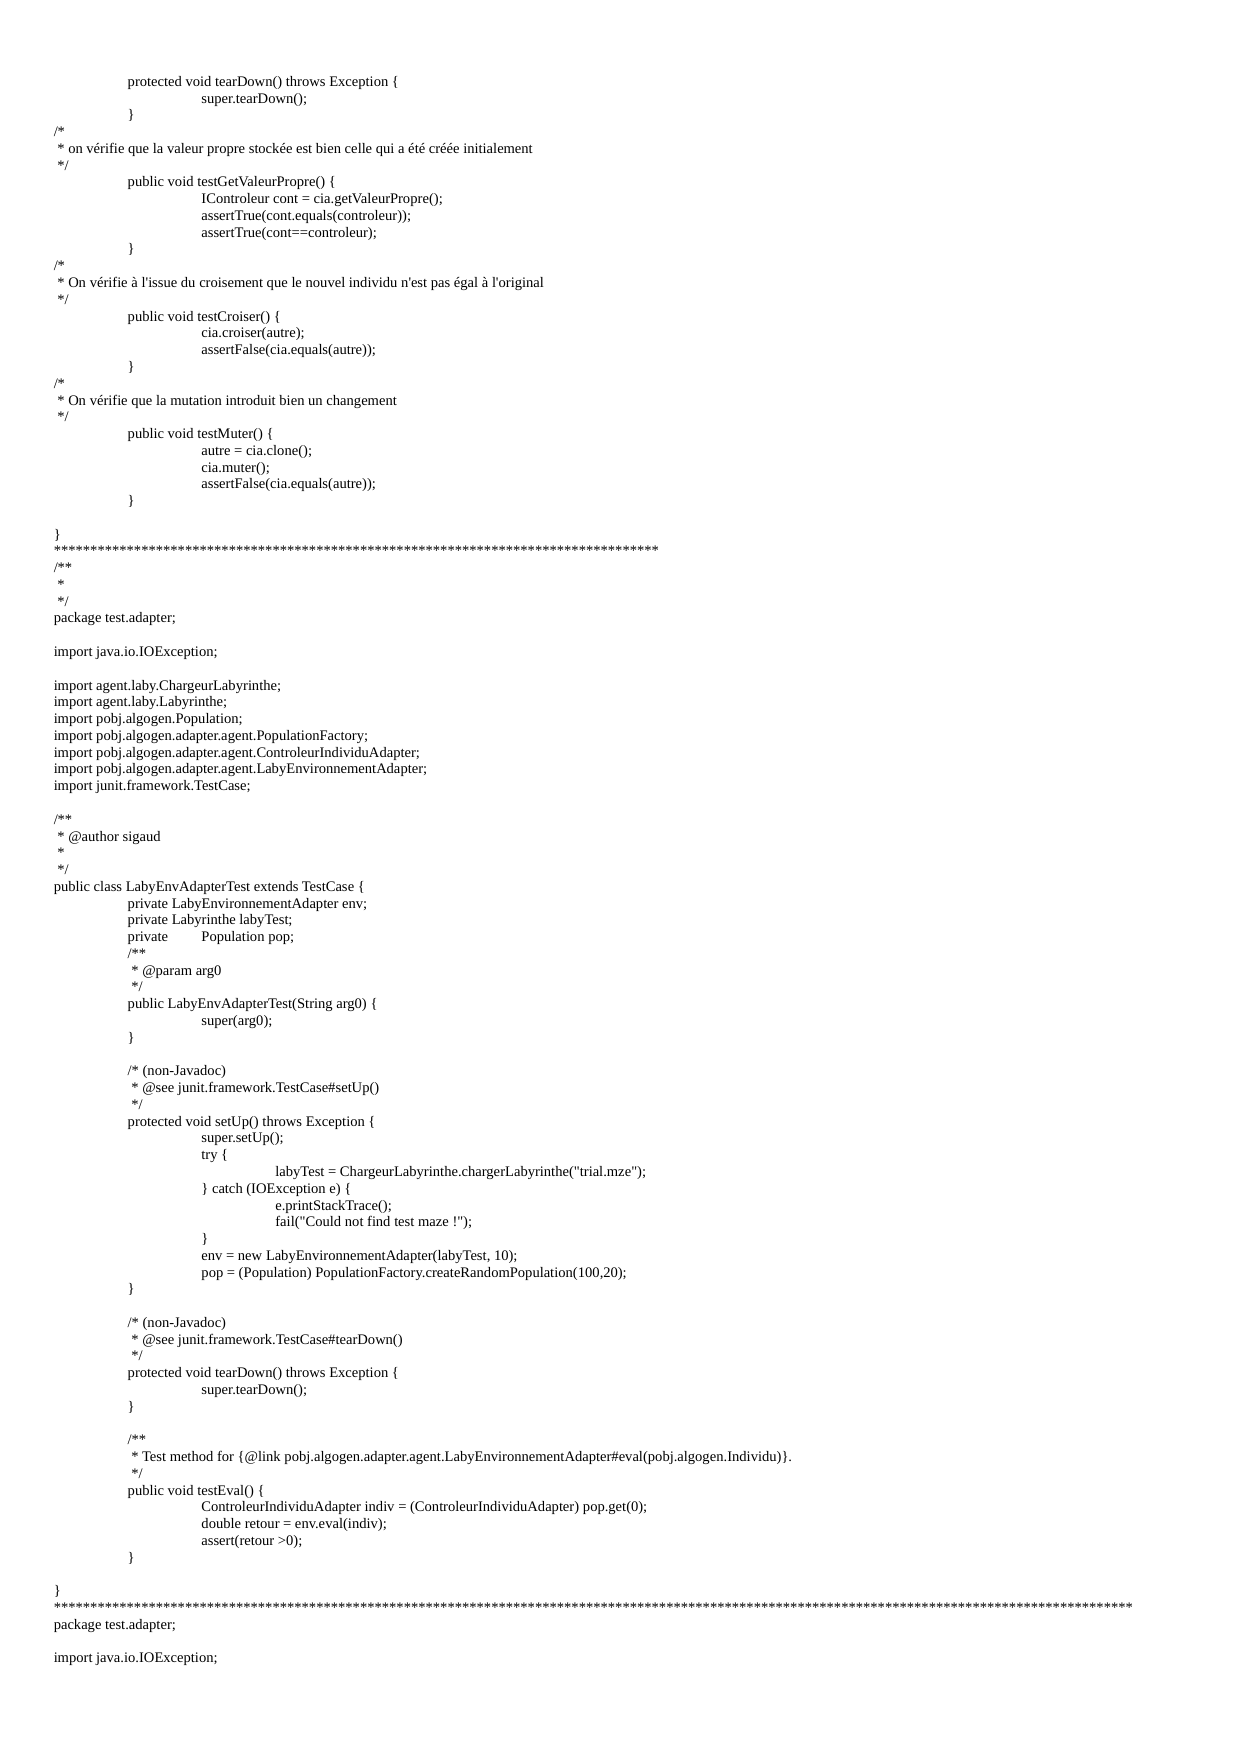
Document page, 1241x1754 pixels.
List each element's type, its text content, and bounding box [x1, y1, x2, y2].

text double retour = env.eval(indiv); [53, 1515, 1184, 1532]
text } [53, 106, 1184, 123]
text public LabyEnvAdapterTest(String arg0) { [53, 995, 1184, 1012]
text * [53, 576, 1184, 592]
text */ [53, 978, 1184, 995]
text private LabyEnvironnementAdapter env; [53, 894, 1184, 911]
text import junit.framework.TestCase; [53, 777, 1184, 794]
text import agent.laby.Labyrinthe; [53, 693, 1184, 710]
text **************************************************************************************************************************************************** [53, 1599, 1184, 1616]
text * Test method for {@link pobj.algogen.adapter.agent.LabyEnvironnementAdapter#eval(pobj.algogen.Individu)}. [53, 1448, 1184, 1464]
text protected void tearDown() throws Exception { [53, 1364, 1184, 1381]
text cia.muter(); [53, 458, 1184, 475]
text pop = (Population) PopulationFactory.createRandomPopulation(100,20); [53, 1263, 1184, 1280]
text public void testCroiser() { [53, 307, 1184, 324]
text * On vérifie à l'issue du croisement que le nouvel individu n'est pas égal à l'original [53, 274, 1184, 291]
text super.tearDown(); [53, 89, 1184, 106]
text * On vérifie que la mutation introduit bien un changement [53, 391, 1184, 408]
text e.printStackTrace(); [53, 1196, 1184, 1213]
text /* [53, 374, 1184, 391]
text * @param arg0 [53, 961, 1184, 978]
text */ [53, 1096, 1184, 1112]
text } [53, 1028, 1184, 1045]
text } catch (IOException e) { [53, 1179, 1184, 1196]
text package test.adapter; [53, 609, 1184, 626]
text public void testGetValeurPropre() { [53, 173, 1184, 190]
text assertFalse(cia.equals(autre)); [53, 341, 1184, 358]
text labyTest = ChargeurLabyrinthe.chargerLabyrinthe("trial.mze"); [53, 1163, 1184, 1179]
text } [53, 525, 1184, 542]
text * @see junit.framework.TestCase#tearDown() [53, 1330, 1184, 1347]
text } [53, 1548, 1184, 1565]
text package test.adapter; [53, 1616, 1184, 1632]
text * @author sigaud [53, 827, 1184, 844]
text /* (non-Javadoc) [53, 1314, 1184, 1330]
text */ [53, 156, 1184, 173]
text } [53, 1230, 1184, 1247]
text autre = cia.clone(); [53, 442, 1184, 458]
text assertTrue(cont==controleur); [53, 223, 1184, 240]
text import agent.laby.ChargeurLabyrinthe; [53, 676, 1184, 693]
text */ [53, 592, 1184, 609]
text import pobj.algogen.adapter.agent.PopulationFactory; [53, 727, 1184, 743]
text *********************************************************************************** [53, 542, 1184, 559]
text */ [53, 408, 1184, 425]
text } [53, 240, 1184, 257]
text cia.croiser(autre); [53, 324, 1184, 341]
text import java.io.IOException; [53, 643, 1184, 659]
text protected void tearDown() throws Exception { [53, 73, 1184, 89]
text /** [53, 945, 1184, 961]
text super.setUp(); [53, 1129, 1184, 1146]
text protected void setUp() throws Exception { [53, 1112, 1184, 1129]
text ControleurIndividuAdapter indiv = (ControleurIndividuAdapter) pop.get(0); [53, 1498, 1184, 1515]
text /* [53, 123, 1184, 140]
text */ [53, 291, 1184, 307]
text super(arg0); [53, 1012, 1184, 1028]
text import java.io.IOException; [53, 1649, 1184, 1666]
text assertTrue(cont.equals(controleur)); [53, 207, 1184, 223]
text } [53, 358, 1184, 374]
text */ [53, 1347, 1184, 1364]
text */ [53, 861, 1184, 878]
text env = new LabyEnvironnementAdapter(labyTest, 10); [53, 1247, 1184, 1263]
text */ [53, 1464, 1184, 1481]
text * on vérifie que la valeur propre stockée est bien celle qui a été créée initialement [53, 140, 1184, 156]
text IControleur cont = cia.getValeurPropre(); [53, 190, 1184, 207]
text fail("Could not find test maze !"); [53, 1213, 1184, 1230]
text * @see junit.framework.TestCase#setUp() [53, 1079, 1184, 1096]
text /* (non-Javadoc) [53, 1062, 1184, 1079]
text import pobj.algogen.adapter.agent.LabyEnvironnementAdapter; [53, 760, 1184, 777]
text try { [53, 1146, 1184, 1163]
text super.tearDown(); [53, 1381, 1184, 1397]
text } [53, 1280, 1184, 1297]
text /** [53, 1431, 1184, 1448]
text } [53, 1582, 1184, 1599]
text private Labyrinthe labyTest; [53, 911, 1184, 928]
text public void testMuter() { [53, 425, 1184, 442]
text /** [53, 559, 1184, 576]
text public class LabyEnvAdapterTest extends TestCase { [53, 878, 1184, 894]
text assertFalse(cia.equals(autre)); [53, 475, 1184, 492]
text /** [53, 811, 1184, 827]
text * [53, 844, 1184, 861]
text import pobj.algogen.Population; [53, 710, 1184, 727]
text private Population pop; [53, 928, 1184, 945]
text } [53, 492, 1184, 509]
text import pobj.algogen.adapter.agent.ControleurIndividuAdapter; [53, 743, 1184, 760]
text public void testEval() { [53, 1481, 1184, 1498]
text /* [53, 257, 1184, 274]
text } [53, 1397, 1184, 1414]
text assert(retour >0); [53, 1532, 1184, 1548]
